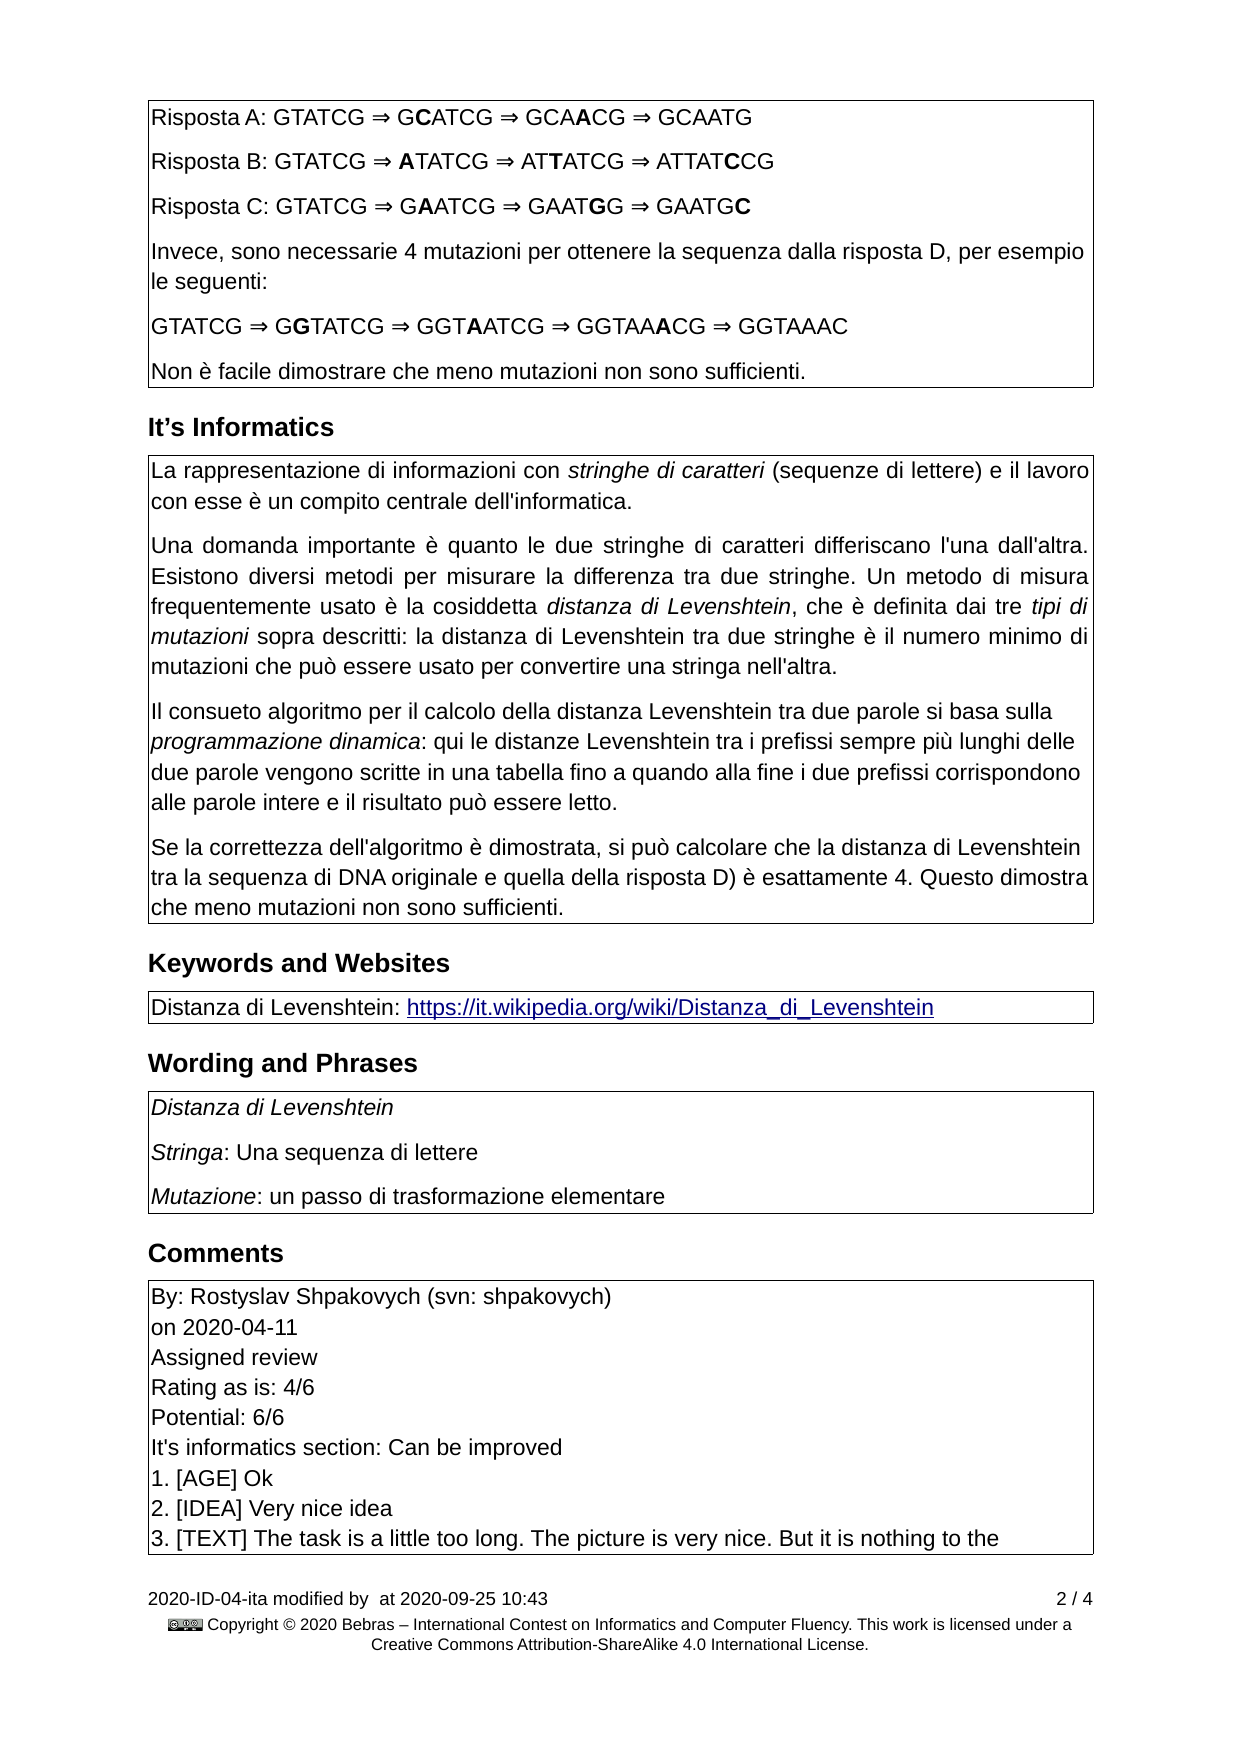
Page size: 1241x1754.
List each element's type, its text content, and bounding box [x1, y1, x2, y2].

text Risposta B: GTATCG ⇒ ATATCG ⇒ ATTATCG ⇒ ATTATCCG [149, 145, 1093, 174]
subtitle Wording and Phrases [148, 1048, 1093, 1078]
text Invece, sono necessarie 4 mutazioni per ottenere la sequenza dalla risposta D, per esempio le seguenti: [149, 235, 1093, 294]
text By: Rostyslav Shpakovych (svn: shpakovych) on 2020-04-11 Assigned review Rating as is: 4/6 Potential: 6/6 It's informatics section: Can be improved 1. [AGE] Ok 2. [IDEA] Very nice idea 3. [TEXT] The task is a little too long. The picture is very nice. But it is nothing to the [149, 1281, 1093, 1554]
text Risposta C: GTATCG ⇒ GAATCG ⇒ GAATGG ⇒ GAATGC [149, 190, 1093, 219]
text Stringa: Una sequenza di lettere [149, 1136, 1093, 1165]
subtitle Keywords and Websites [148, 948, 1093, 978]
text Mutazione: un passo di trasformazione elementare [149, 1180, 1093, 1213]
text Distanza di Levenshtein: https://it.wikipedia.org/wiki/Distanza_di_Levenshtein [149, 992, 1093, 1023]
text Il consueto algoritmo per il calcolo della distanza Levenshtein tra due parole si basa sulla programmazione dinamica: qui le distanze Levenshtein tra i prefissi sempre più lunghi delle due parole vengono scritte in una tabella fino a quando alla fine i due prefissi corrispondono alle parole intere e il risultato può essere letto. [149, 695, 1093, 815]
text Una domanda importante è quanto le due stringhe di caratteri differiscano l'una dall'altra. Esistono diversi metodi per misurare la differenza tra due stringhe. Un metodo di misura frequentemente usato è la cosiddetta distanza di Levenshtein, che è definita dai tre tipi di mutazioni sopra descritti: la distanza di Levenshtein tra due stringhe è il numero minimo di mutazioni che può essere usato per convertire una stringa nell'altra. [149, 529, 1093, 680]
subtitle It’s Informatics [148, 412, 1093, 442]
text GTATCG ⇒ GGTATCG ⇒ GGTAATCG ⇒ GGTAAACG ⇒ GGTAAAC [149, 310, 1093, 339]
text Risposta A: GTATCG ⇒ GCATCG ⇒ GCAACG ⇒ GCAATG [149, 101, 1093, 130]
text Distanza di Levenshtein [149, 1092, 1093, 1120]
text Se la correttezza dell'algoritmo è dimostrata, si può calcolare che la distanza di Levenshtein tra la sequenza di DNA originale e quella della risposta D) è esattamente 4. Questo dimostra che meno mutazioni non sono sufficienti. [149, 831, 1093, 923]
text Non è facile dimostrare che meno mutazioni non sono sufficienti. [149, 354, 1093, 387]
text La rappresentazione di informazioni con stringhe di caratteri (sequenze di lettere) e il lavoro con esse è un compito centrale dell'informatica. [149, 456, 1093, 514]
subtitle Comments [148, 1237, 1093, 1268]
